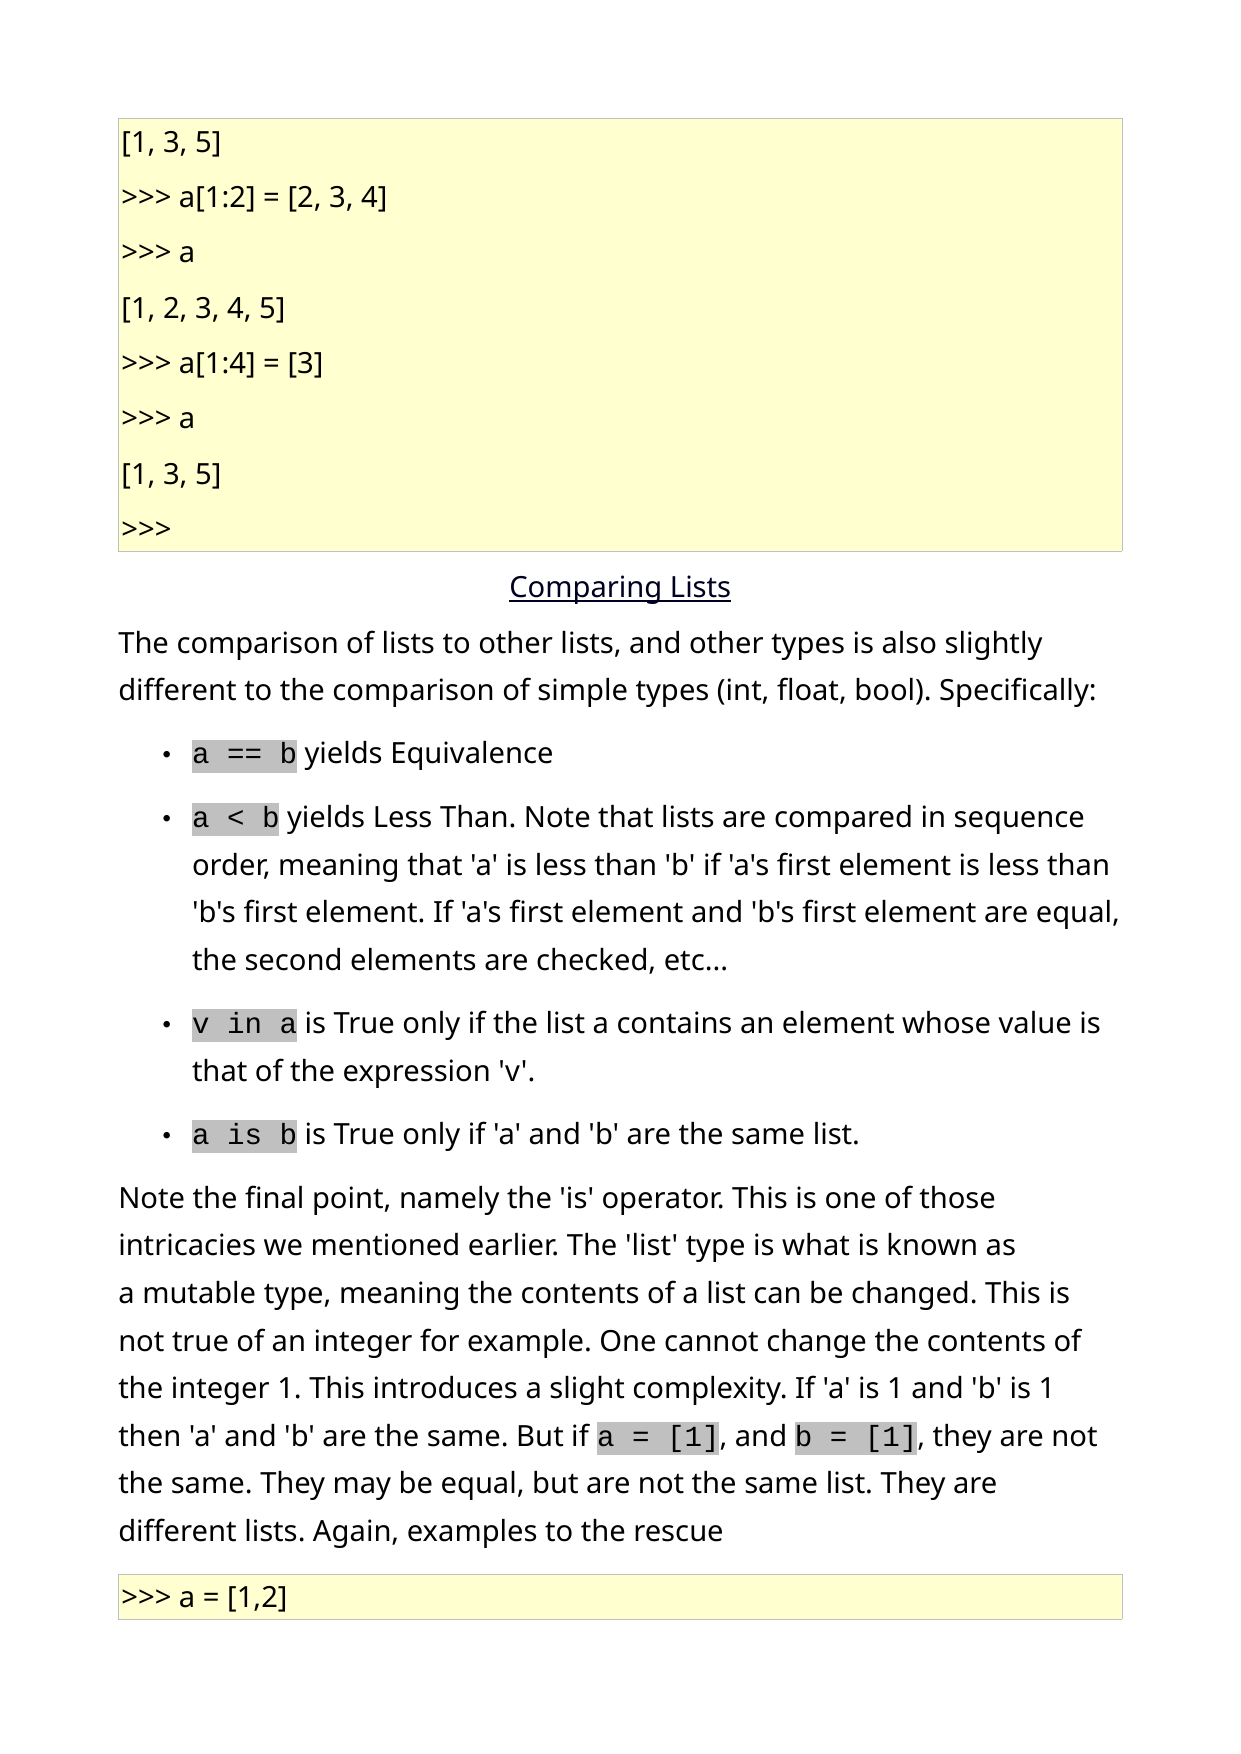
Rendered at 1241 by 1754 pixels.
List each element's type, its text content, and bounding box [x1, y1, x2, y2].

subtitle Comparing Lists [118, 567, 1122, 606]
list a == b yields Equivalence [162, 733, 1122, 773]
list a < b yields Less Than. Note that lists are compared in sequence order, meaning that 'a' is less than 'b' if 'a's first element is less than 'b's first element. If 'a's first element and 'b's first element are equal, the second elements are checked, etc... [162, 796, 1122, 979]
list a is b is True only if 'a' and 'b' are the same list. [162, 1113, 1122, 1153]
text >>> a [119, 229, 1122, 271]
text Note the final point, namely the 'is' operator. This is one of those intricacies we mentioned earlier. The 'list' type is what is known as a mutable type, meaning the contents of a list can be changed. This is not true of an integer for example. One cannot change the contents of the integer 1. This introduces a slight complexity. If 'a' is 1 and 'b' is 1 then 'a' and 'b' are the same. But if a = [1], and b = [1], they are not the same. They may be equal, but are not the same list. They are different lists. Again, examples to the rescue [118, 1177, 1122, 1550]
text [1, 3, 5] [119, 119, 1122, 161]
text >>> [119, 505, 1122, 551]
text The comparison of lists to other lists, and other types is also slightly different to the comparison of simple types (int, float, bool). Specifically: [118, 622, 1122, 709]
text >>> a[1:4] = [3] [119, 339, 1122, 382]
text >>> a [119, 395, 1122, 437]
text [1, 3, 5] [119, 450, 1122, 493]
text >>> a = [1,2] [119, 1575, 1122, 1619]
text >>> a[1:2] = [2, 3, 4] [119, 173, 1122, 216]
text [1, 2, 3, 4, 5] [119, 284, 1122, 327]
list v in a is True only if the list a contains an element whose value is that of the expression 'v'. [162, 1002, 1122, 1090]
